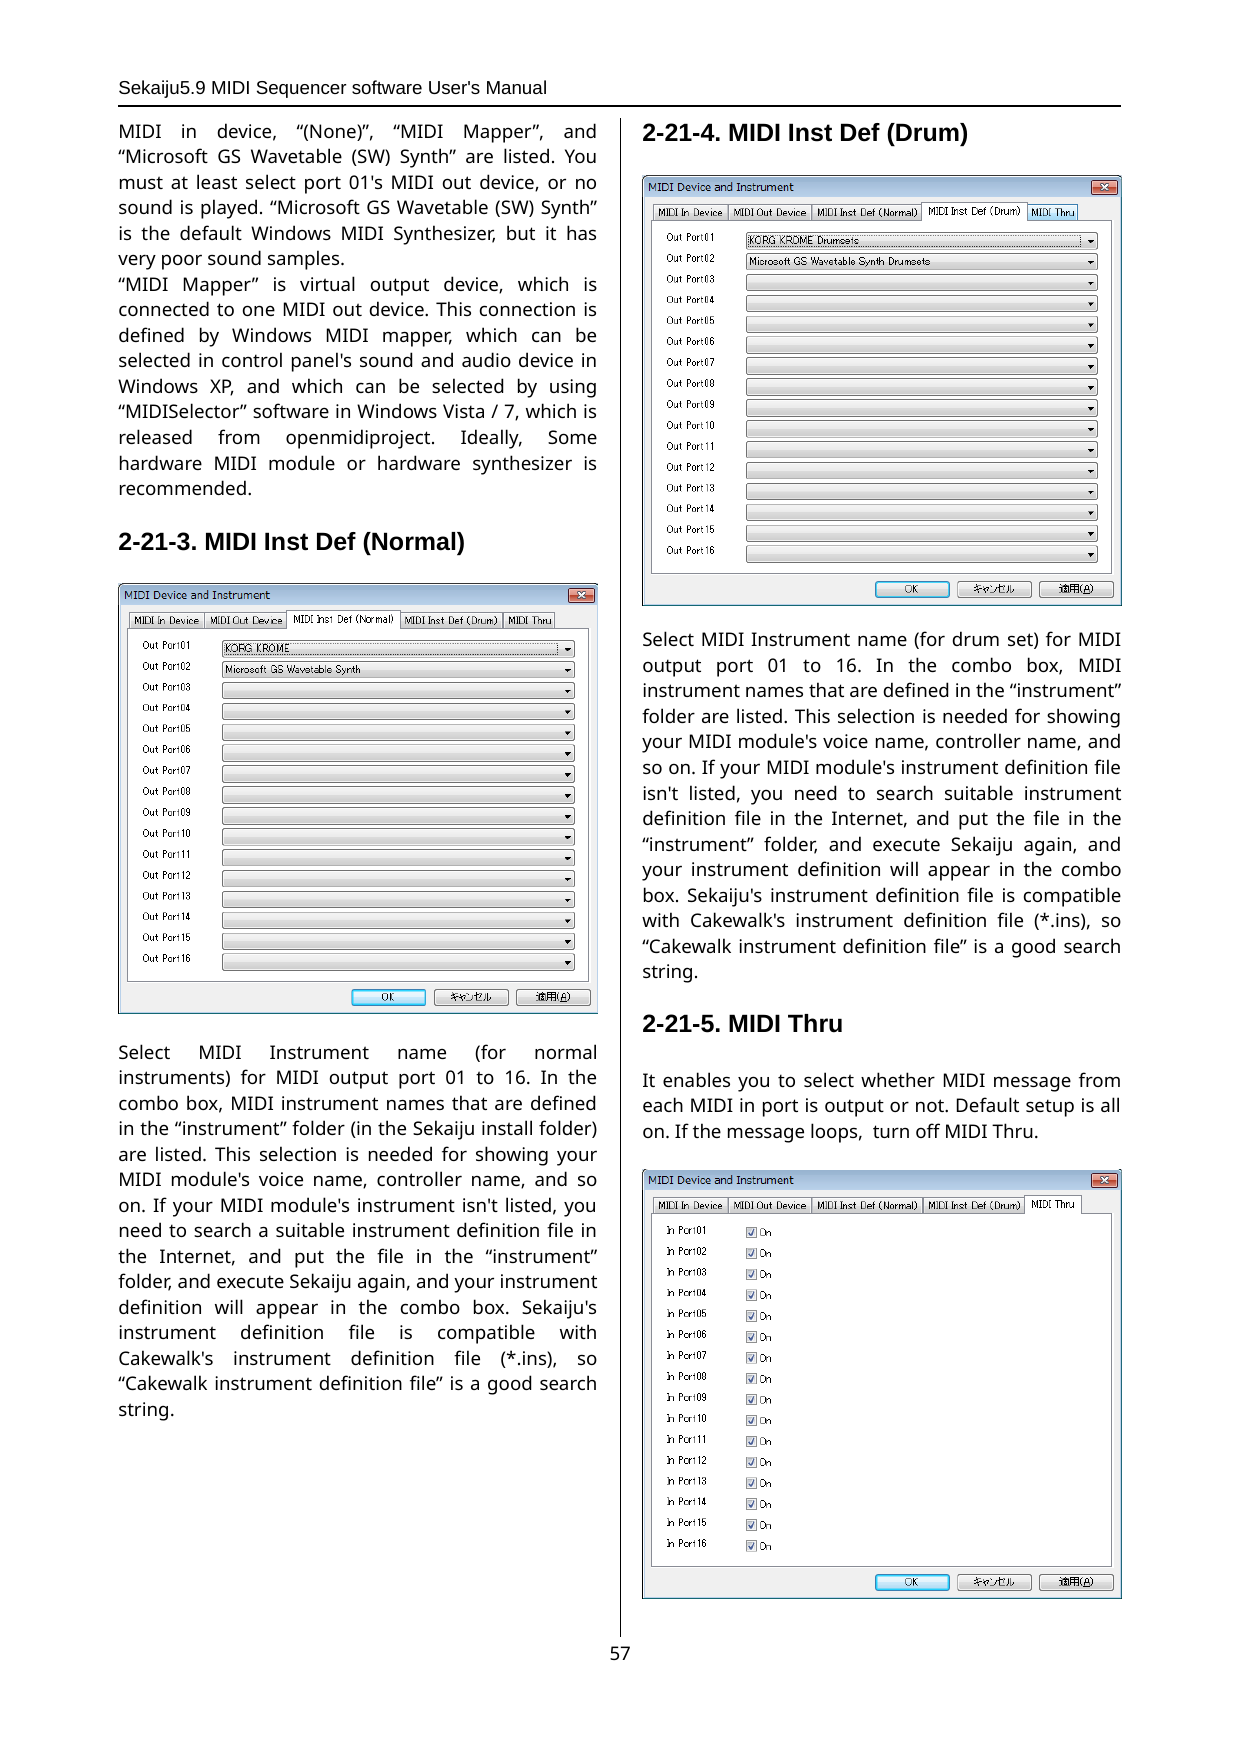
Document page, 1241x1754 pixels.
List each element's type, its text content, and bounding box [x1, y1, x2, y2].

text It enables you to select whether MIDI message from each MIDI in port is output or not. Default setup is all on. If the message loops, turn off MIDI Thru. [642, 1067, 1122, 1143]
subtitle 2-21-3. MIDI Inst Def (Normal) [118, 526, 598, 555]
picture [118, 583, 598, 1014]
text MIDI in device, “(None)”, “MIDI Mapper”, and “Microsoft GS Wavetable (SW) Synth” are listed. You must at least select port 01's MIDI out device, or no sound is played. “Microsoft GS Wavetable (SW) Synth” is the default Windows MIDI Synthesizer, but it has very poor sound samples. [118, 118, 598, 271]
text Select MIDI Instrument name (for normal instruments) for MIDI output port 01 to 16. In the combo box, MIDI instrument names that are defined in the “instrument” folder (in the Sekaiju install folder) are listed. This selection is needed for showing your MIDI module's voice name, controller name, and so on. If your MIDI module's instrument isn't listed, you need to search a suitable instrument definition file in the Internet, and put the file in the “instrument” folder, and execute Sekaiju again, and your instrument definition will appear in the combo box. Sekaiju's instrument definition file is compatible with Cakewalk's instrument definition file (*.ins), so “Cakewalk instrument definition file” is a good search string. [118, 1039, 598, 1422]
text “MIDI Mapper” is virtual output device, which is connected to one MIDI out device. This connection is defined by Windows MIDI mapper, which can be selected in control panel's sound and audio device in Windows XP, and which can be selected by using “MIDISelector” software in Windows Vista / 7, which is released from openmidiproject. Ideally, Some hardware MIDI module or hardware synthesizer is recommended. [118, 271, 598, 501]
subtitle 2-21-5. MIDI Thru [642, 1009, 1122, 1038]
picture [642, 175, 1122, 606]
subtitle 2-21-4. MIDI Inst Def (Drum) [642, 118, 1122, 147]
picture [642, 1169, 1122, 1599]
text Select MIDI Instrument name (for drum set) for MIDI output port 01 to 16. In the combo box, MIDI instrument names that are defined in the “instrument” folder are listed. This selection is needed for showing your MIDI module's voice name, controller name, and so on. If your MIDI module's instrument definition file isn't listed, you need to search suitable instrument definition file in the Internet, and put the file in the “instrument” folder, and execute Sekaiju again, and your instrument definition will appear in the combo box. Sekaiju's instrument definition file is compatible with Cakewalk's instrument definition file (*.ins), so “Cakewalk instrument definition file” is a good search string. [642, 627, 1122, 984]
